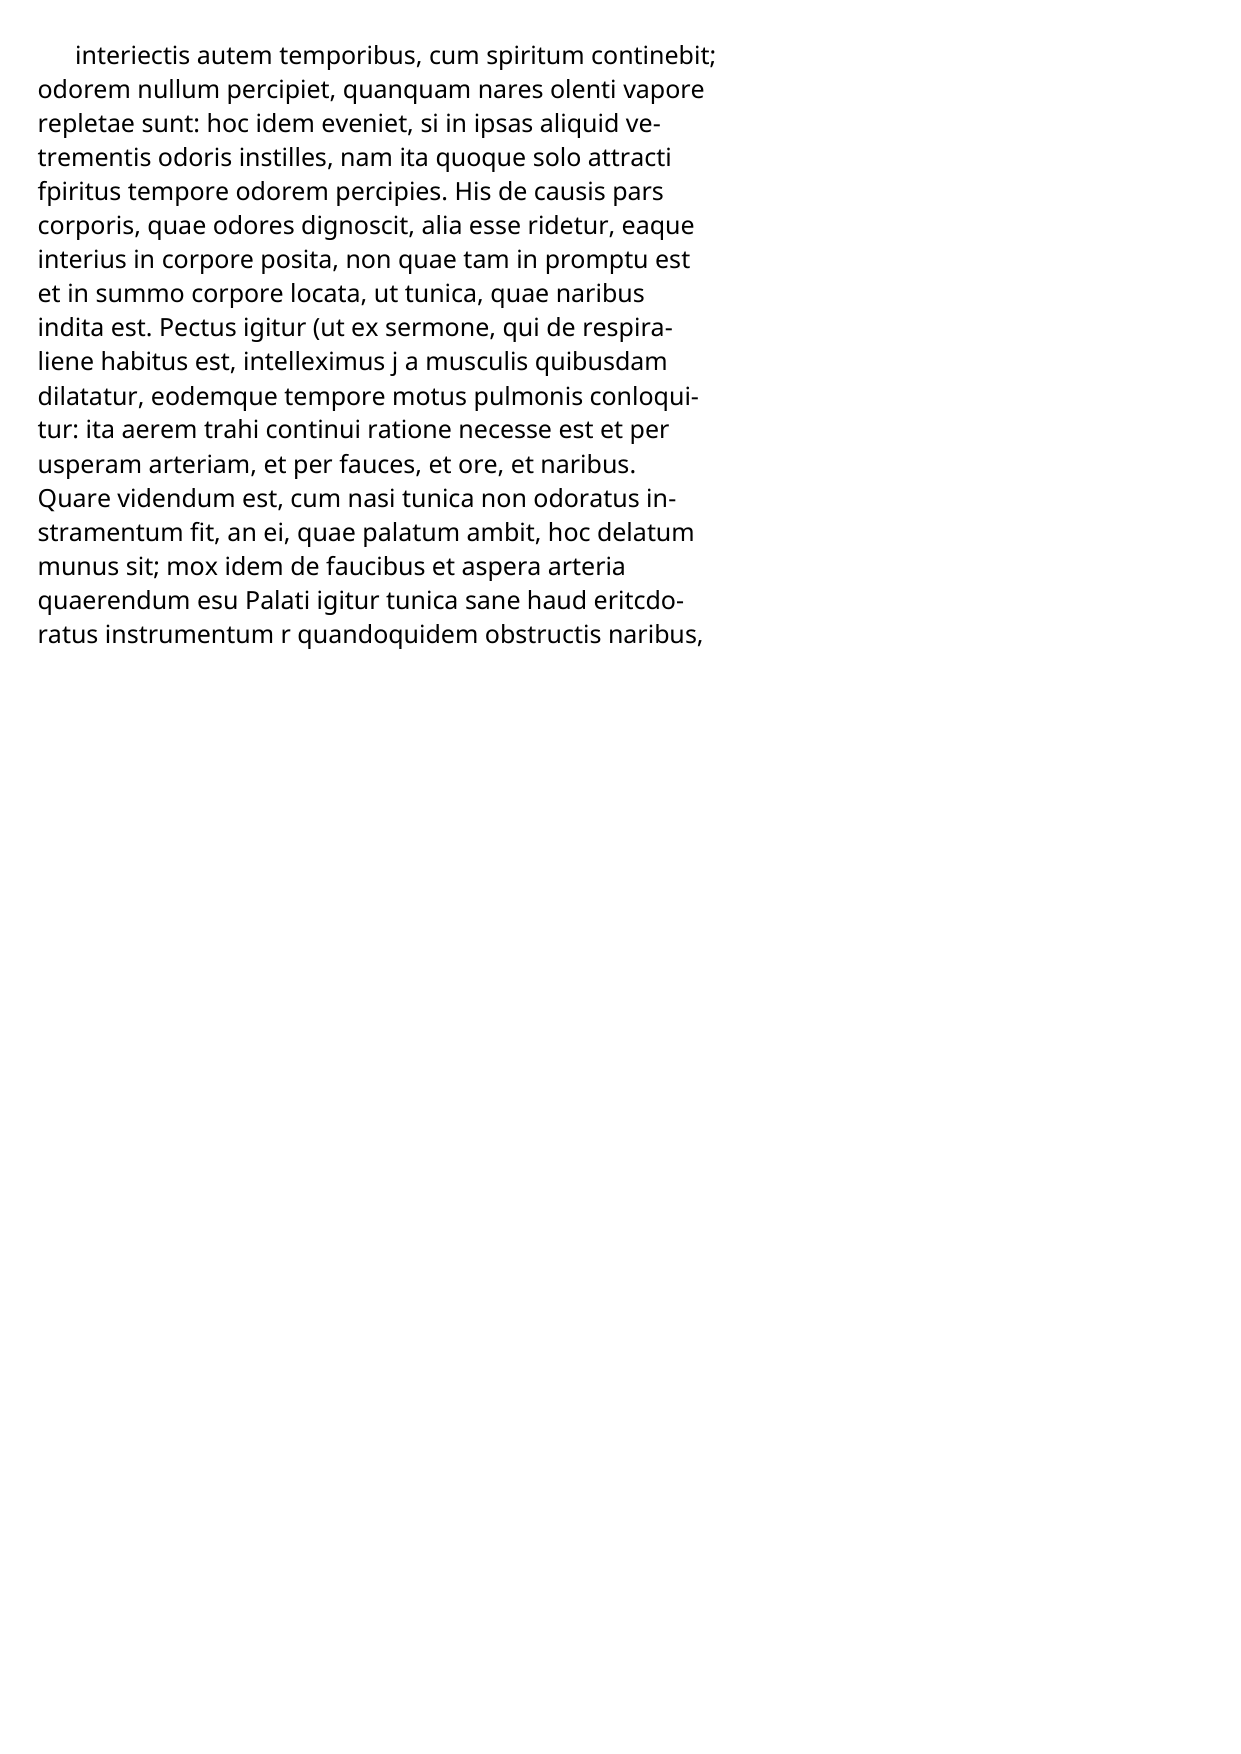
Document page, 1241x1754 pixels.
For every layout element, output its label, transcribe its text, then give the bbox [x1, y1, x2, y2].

text interiectis autem temporibus, cum spiritum continebit; odorem nullum percipiet, quanquam nares olenti vapore repletae sunt: hoc idem eveniet, si in ipsas aliquid ve- trementis odoris instilles, nam ita quoque solo attracti fpiritus tempore odorem percipies. His de causis pars corporis, quae odores dignoscit, alia esse ridetur, eaque interius in corpore posita, non quae tam in promptu est et in summo corpore locata, ut tunica, quae naribus indita est. Pectus igitur (ut ex sermone, qui de respira- liene habitus est, intelleximus j a musculis quibusdam dilatatur, eodemque tempore motus pulmonis conloqui- tur: ita aerem trahi continui ratione necesse est et per usperam arteriam, et per fauces, et ore, et naribus. Quare videndum est, cum nasi tunica non odoratus in- stramentum fit, an ei, quae palatum ambit, hoc delatum munus sit; mox idem de faucibus et aspera arteria quaerendum esu Palati igitur tunica sane haud eritcdo- ratus instrumentum r quandoquidem obstructis naribus, [37, 37, 1203, 651]
